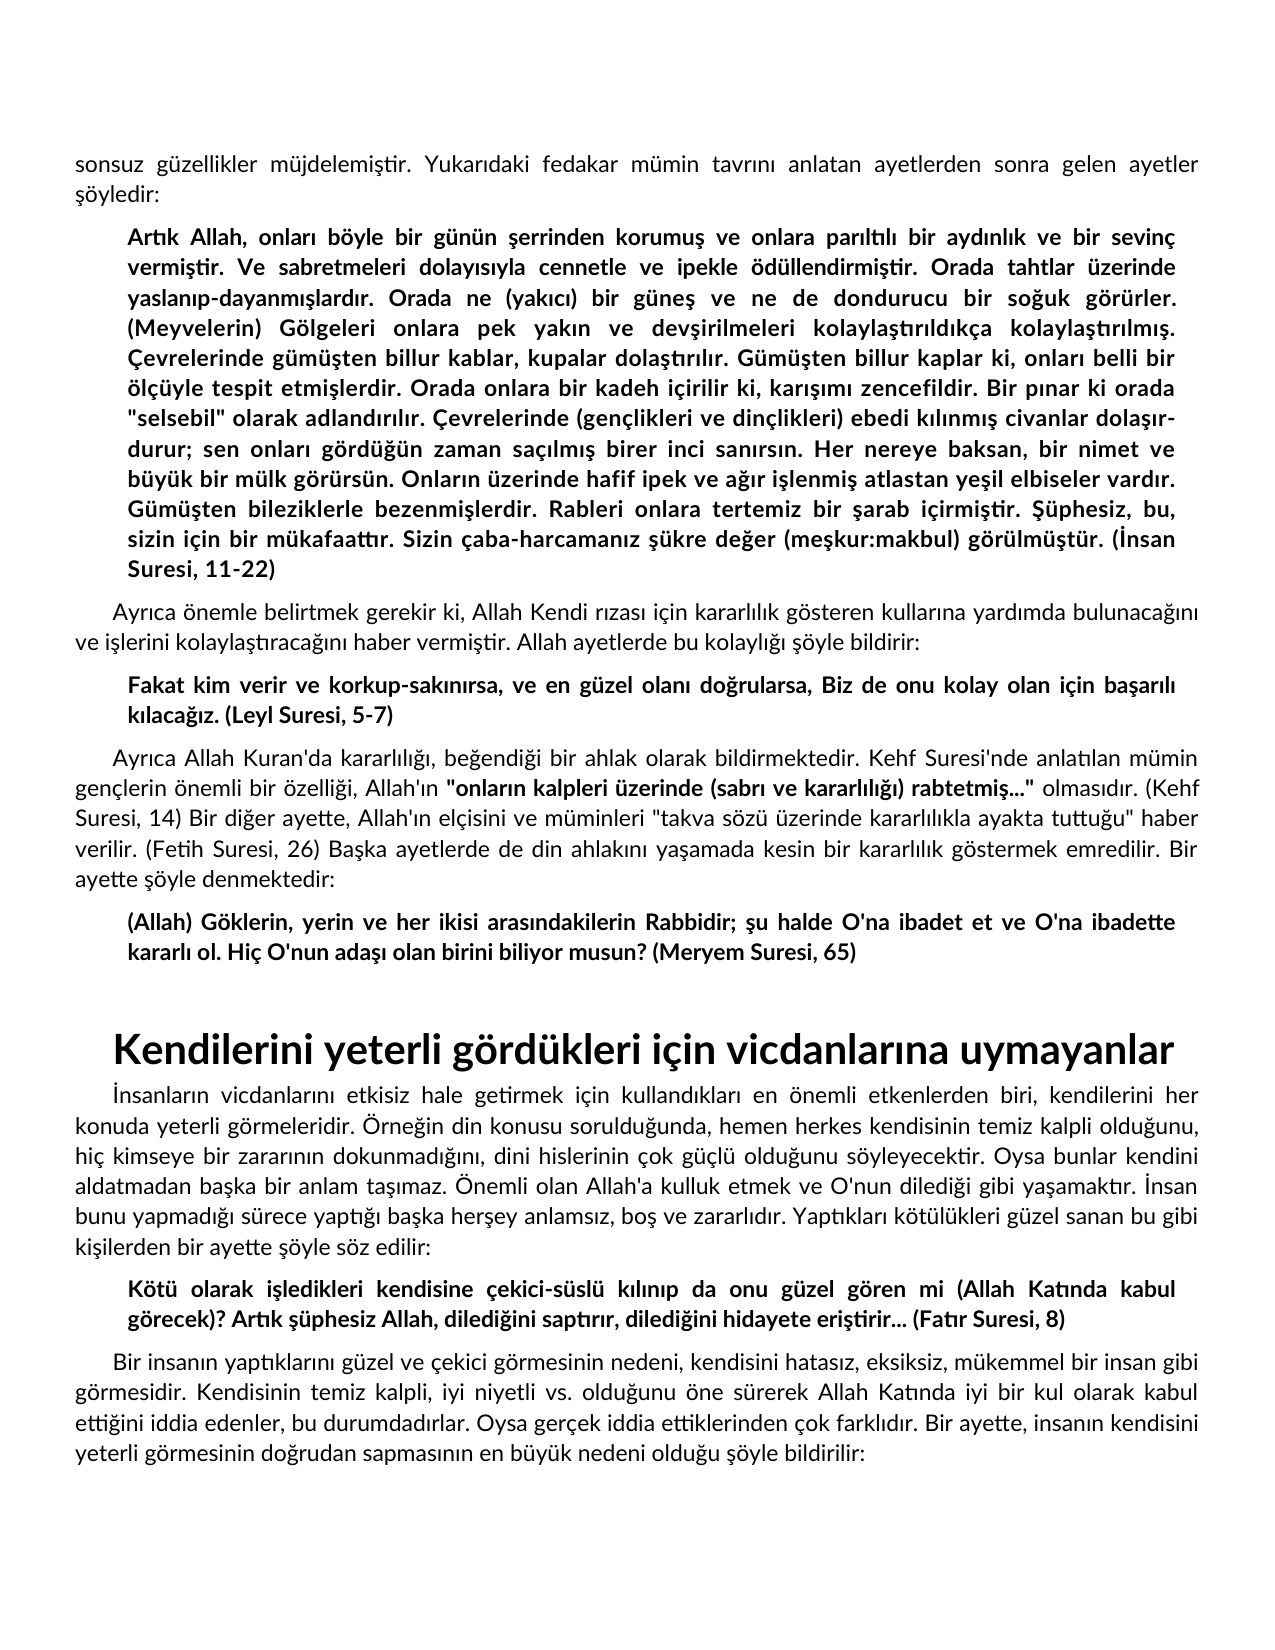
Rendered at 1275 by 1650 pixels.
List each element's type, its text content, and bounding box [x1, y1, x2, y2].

text (Allah) Göklerin, yerin ve her ikisi arasındakilerin Rabbidir; şu halde O'na ibadet et ve O'na ibadette kararlı ol. Hiç O'nun adaşı olan birini biliyor musun? (Meryem Suresi, 65) [127, 907, 1177, 965]
text Fakat kim verir ve korkup-sakınırsa, ve en güzel olanı doğrularsa, Biz de onu kolay olan için başarılı kılacağız. (Leyl Suresi, 5-7) [127, 671, 1177, 728]
text sonsuz güzellikler müjdelemiştir. Yukarıdaki fedakar mümin tavrını anlatan ayetlerden sonra gelen ayetler şöyledir: [75, 150, 1200, 208]
text Ayrıca Allah Kuran'da kararlılığı, beğendiği bir ahlak olarak bildirmektedir. Kehf Suresi'nde anlatılan mümin gençlerin önemli bir özelliği, Allah'ın "onların kalpleri üzerinde (sabrı ve kararlılığı) rabtetmiş..." olmasıdır. (Kehf Suresi, 14) Bir diğer ayette, Allah'ın elçisini ve müminleri "takva sözü üzerinde kararlılıkla ayakta tuttuğu" haber verilir. (Fetih Suresi, 26) Başka ayetlerde de din ahlakını yaşamada kesin bir kararlılık göstermek emredilir. Bir ayette şöyle denmektedir: [75, 744, 1200, 892]
text Bir insanın yaptıklarını güzel ve çekici görmesinin nedeni, kendisini hatasız, eksiksiz, mükemmel bir insan gibi görmesidir. Kendisinin temiz kalpli, iyi niyetli vs. olduğunu öne sürerek Allah Katında iyi bir kul olarak kabul ettiğini iddia edenler, bu durumdadırlar. Oysa gerçek iddia ettiklerinden çok farklıdır. Bir ayette, insanın kendisini yeterli görmesinin doğrudan sapmasının en büyük nedeni olduğu şöyle bildirilir: [75, 1348, 1200, 1466]
text Artık Allah, onları böyle bir günün şerrinden korumuş ve onlara parıltılı bir aydınlık ve bir sevinç vermiştir. Ve sabretmeleri dolayısıyla cennetle ve ipekle ödüllendirmiştir. Orada tahtlar üzerinde yaslanıp-dayanmışlardır. Orada ne (yakıcı) bir güneş ve ne de dondurucu bir soğuk görürler. (Meyvelerin) Gölgeleri onlara pek yakın ve devşirilmeleri kolaylaştırıldıkça kolaylaştırılmış. Çevrelerinde gümüşten billur kablar, kupalar dolaştırılır. Gümüşten billur kaplar ki, onları belli bir ölçüyle tespit etmişlerdir. Orada onlara bir kadeh içirilir ki, karışımı zencefildir. Bir pınar ki orada "selsebil" olarak adlandırılır. Çevrelerinde (gençlikleri ve dinçlikleri) ebedi kılınmış civanlar dolaşır-durur; sen onları gördüğün zaman saçılmış birer inci sanırsın. Her nereye baksan, bir nimet ve büyük bir mülk görürsün. Onların üzerinde hafif ipek ve ağır işlenmiş atlastan yeşil elbiseler vardır. Gümüşten bileziklerle bezenmişlerdir. Rableri onlara tertemiz bir şarab içirmiştir. Şüphesiz, bu, sizin için bir mükafaattır. Sizin çaba-harcamanız şükre değer (meşkur:makbul) görülmüştür. (İnsan Suresi, 11-22) [127, 223, 1177, 583]
text Ayrıca önemle belirtmek gerekir ki, Allah Kendi rızası için kararlılık gösteren kullarına yardımda bulunacağını ve işlerini kolaylaştıracağını haber vermiştir. Allah ayetlerde bu kolaylığı şöyle bildirir: [75, 598, 1200, 656]
text İnsanların vicdanlarını etkisiz hale getirmek için kullandıkları en önemli etkenlerden biri, kendilerini her konuda yeterli görmeleridir. Örneğin din konusu sorulduğunda, hemen herkes kendisinin temiz kalpli olduğunu, hiç kimseye bir zararının dokunmadığını, dini hislerinin çok güçlü olduğunu söyleyecektir. Oysa bunlar kendini aldatmadan başka bir anlam taşımaz. Önemli olan Allah'a kulluk etmek ve O'nun dilediği gibi yaşamaktır. İnsan bunu yapmadığı sürece yaptığı başka herşey anlamsız, boş ve zararlıdır. Yaptıkları kötülükleri güzel sanan bu gibi kişilerden bir ayette şöyle söz edilir: [75, 1081, 1200, 1260]
subtitle Kendilerini yeterli gördükleri için vicdanlarına uymayanlar [112, 1023, 1200, 1073]
text Kötü olarak işledikleri kendisine çekici-süslü kılınıp da onu güzel gören mi (Allah Katında kabul görecek)? Artık şüphesiz Allah, dilediğini saptırır, dilediğini hidayete eriştirir... (Fatır Suresi, 8) [127, 1275, 1177, 1333]
